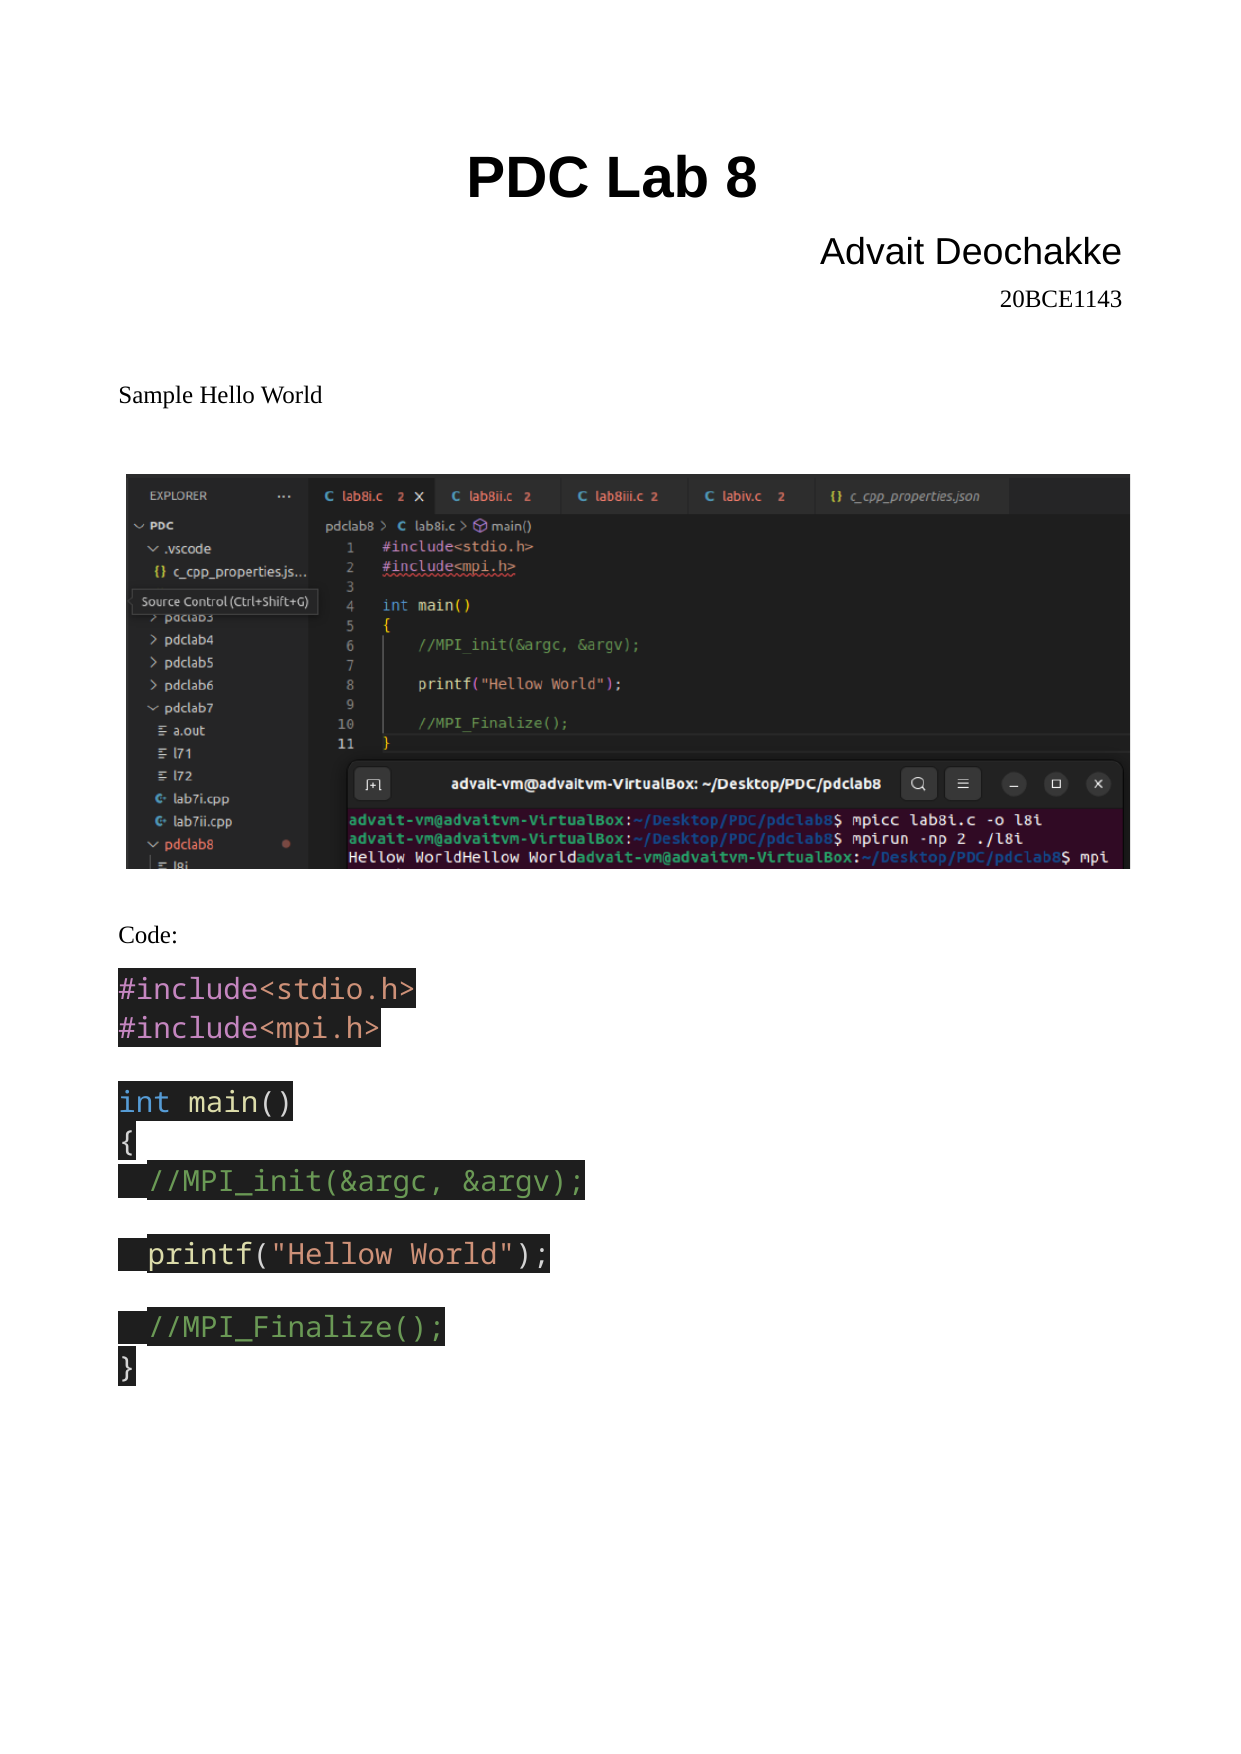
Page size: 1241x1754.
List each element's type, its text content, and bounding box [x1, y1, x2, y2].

text { [118, 1121, 1122, 1160]
text Code: [118, 920, 1122, 949]
title PDC Lab 8 [118, 143, 1122, 210]
text Sample Hello World [118, 380, 1122, 408]
text //MPI_Finalize(); [118, 1307, 1122, 1346]
text #include<mpi.h> [118, 1008, 1122, 1047]
picture [126, 474, 1130, 869]
subtitle Advait Deochakke [118, 229, 1122, 272]
text int main() [118, 1081, 1122, 1121]
text } [118, 1346, 1122, 1386]
text 20BCE1143 [118, 284, 1122, 313]
text #include<stdio.h> [118, 968, 1122, 1008]
text //MPI_init(&argc, &argv); [118, 1160, 1122, 1200]
text printf("Hellow World"); [118, 1233, 1122, 1273]
